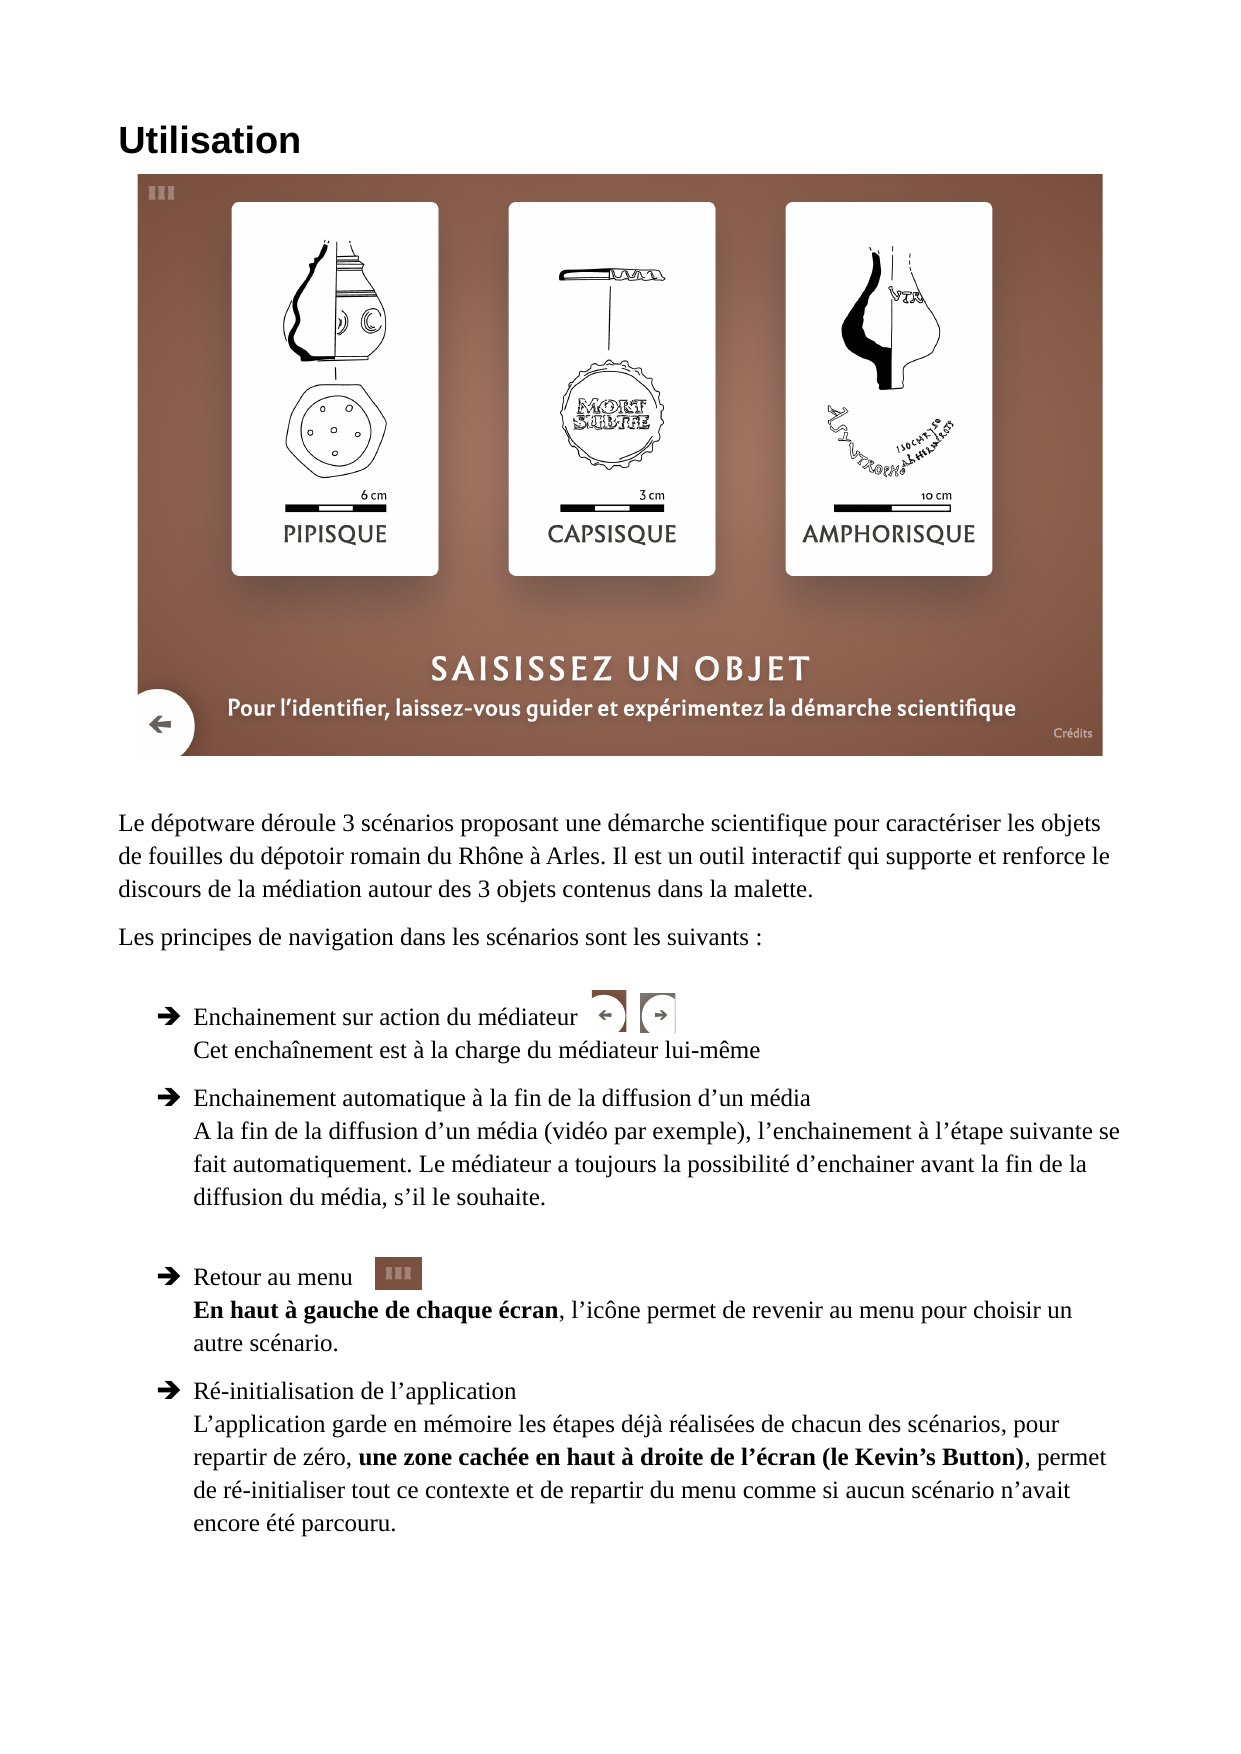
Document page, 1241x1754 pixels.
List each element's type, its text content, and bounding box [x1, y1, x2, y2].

list Ré-initialisation de l’application L’application garde en mémoire les étapes déjà réalisées de chacun des scénarios, pour repartir de zéro, une zone cachée en haut à droite de l’écran (le Kevin’s Button), permet de ré-initialiser tout ce contexte et de repartir du menu comme si aucun scénario n’avait encore été parcouru. [156, 1376, 1122, 1570]
text Les principes de navigation dans les scénarios sont les suivants : [118, 922, 1122, 983]
picture [375, 1257, 422, 1290]
list Enchainement automatique à la fin de la diffusion d’un média A la fin de la diffusion d’un média (vidéo par exemple), l’enchainement à l’étape suivante se fait automatiquement. Le médiateur a toujours la possibilité d’enchainer avant la fin de la diffusion du média, s’il le souhaite. [156, 1083, 1122, 1244]
picture [640, 993, 676, 1033]
subtitle Utilisation [118, 118, 1122, 162]
picture [137, 174, 1103, 756]
picture [591, 990, 627, 1032]
list Retour au menu En haut à gauche de chaque écran, l’icône permet de revenir au menu pour choisir un autre scénario. [156, 1262, 1122, 1357]
list Enchainement sur action du médiateur Cet enchaînement est à la charge du médiateur lui-même [156, 1002, 1122, 1064]
text Le dépotware déroule 3 scénarios proposant une démarche scientifique pour caractériser les objets de fouilles du dépotoir romain du Rhône à Arles. Il est un outil interactif qui supporte et renforce le discours de la médiation autour des 3 objets contenus dans la malette. [118, 808, 1122, 903]
